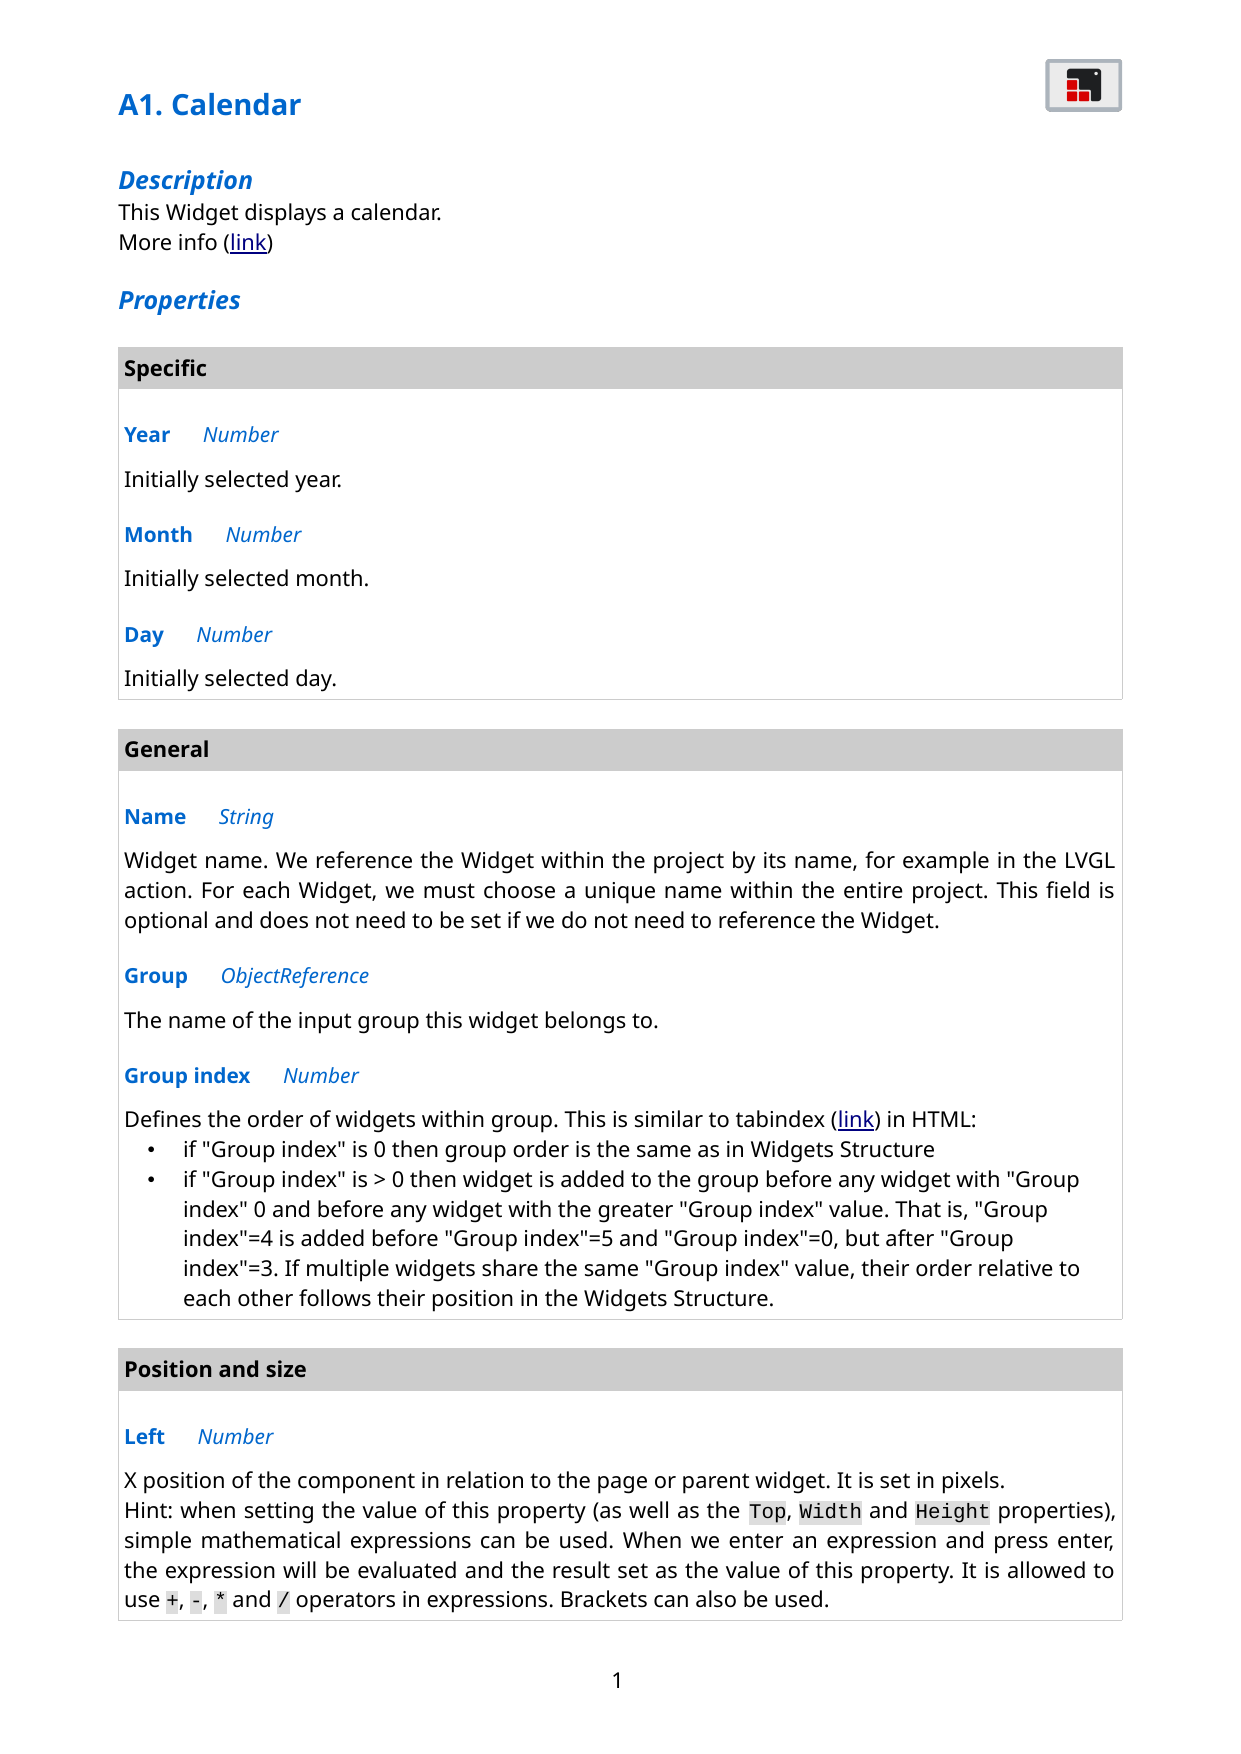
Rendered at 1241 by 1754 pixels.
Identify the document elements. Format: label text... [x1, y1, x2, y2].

subtitle Calendar [118, 84, 1122, 124]
table_cell Name String Widget name. We reference the Widget within the project by its name, for example in the LVGL action. For each Widget, we must choose a unique name within the entire project. This field is optional and does not need to be set if we do not need to reference the Widget. Group ObjectReference The name of the input group this widget belongs to. Group index Number Defines the order of widgets within group. This is similar to tabindex (link) in HTML: if "Group index" is 0 then group order is the same as in Widgets Structure if "Group index" is > 0 then widget is added to the group before any widget with "Group index" 0 and before any widget with the greater "Group index" value. That is, "Group index"=4 is added before "Group index"=5 and "Group index"=0, but after "Group index"=3. If multiple widgets share the same "Group index" value, their order relative to each other follows their position in the Widgets Structure. [119, 771, 1122, 1318]
table_header Position and size [119, 1349, 1122, 1390]
subtitle Description [118, 163, 1122, 197]
table_cell Left Number X position of the component in relation to the page or parent widget. It is set in pixels. Hint: when setting the value of this property (as well as the Top, Width and Height properties), simple mathematical expressions can be used. When we enter an expression and press enter, the expression will be evaluated and the result set as the value of this property. It is allowed to use +, -, * and / operators in expressions. Brackets can also be used. [119, 1391, 1122, 1620]
table_header Specific [119, 348, 1122, 388]
text More info (link) [118, 227, 1122, 256]
picture [1045, 59, 1123, 112]
table_header General [119, 730, 1122, 770]
subtitle Properties [118, 283, 1122, 317]
text This Widget displays a calendar. [118, 197, 1122, 227]
table_cell Year Number Initially selected year. Month Number Initially selected month. Day Number Initially selected day. [119, 389, 1122, 698]
